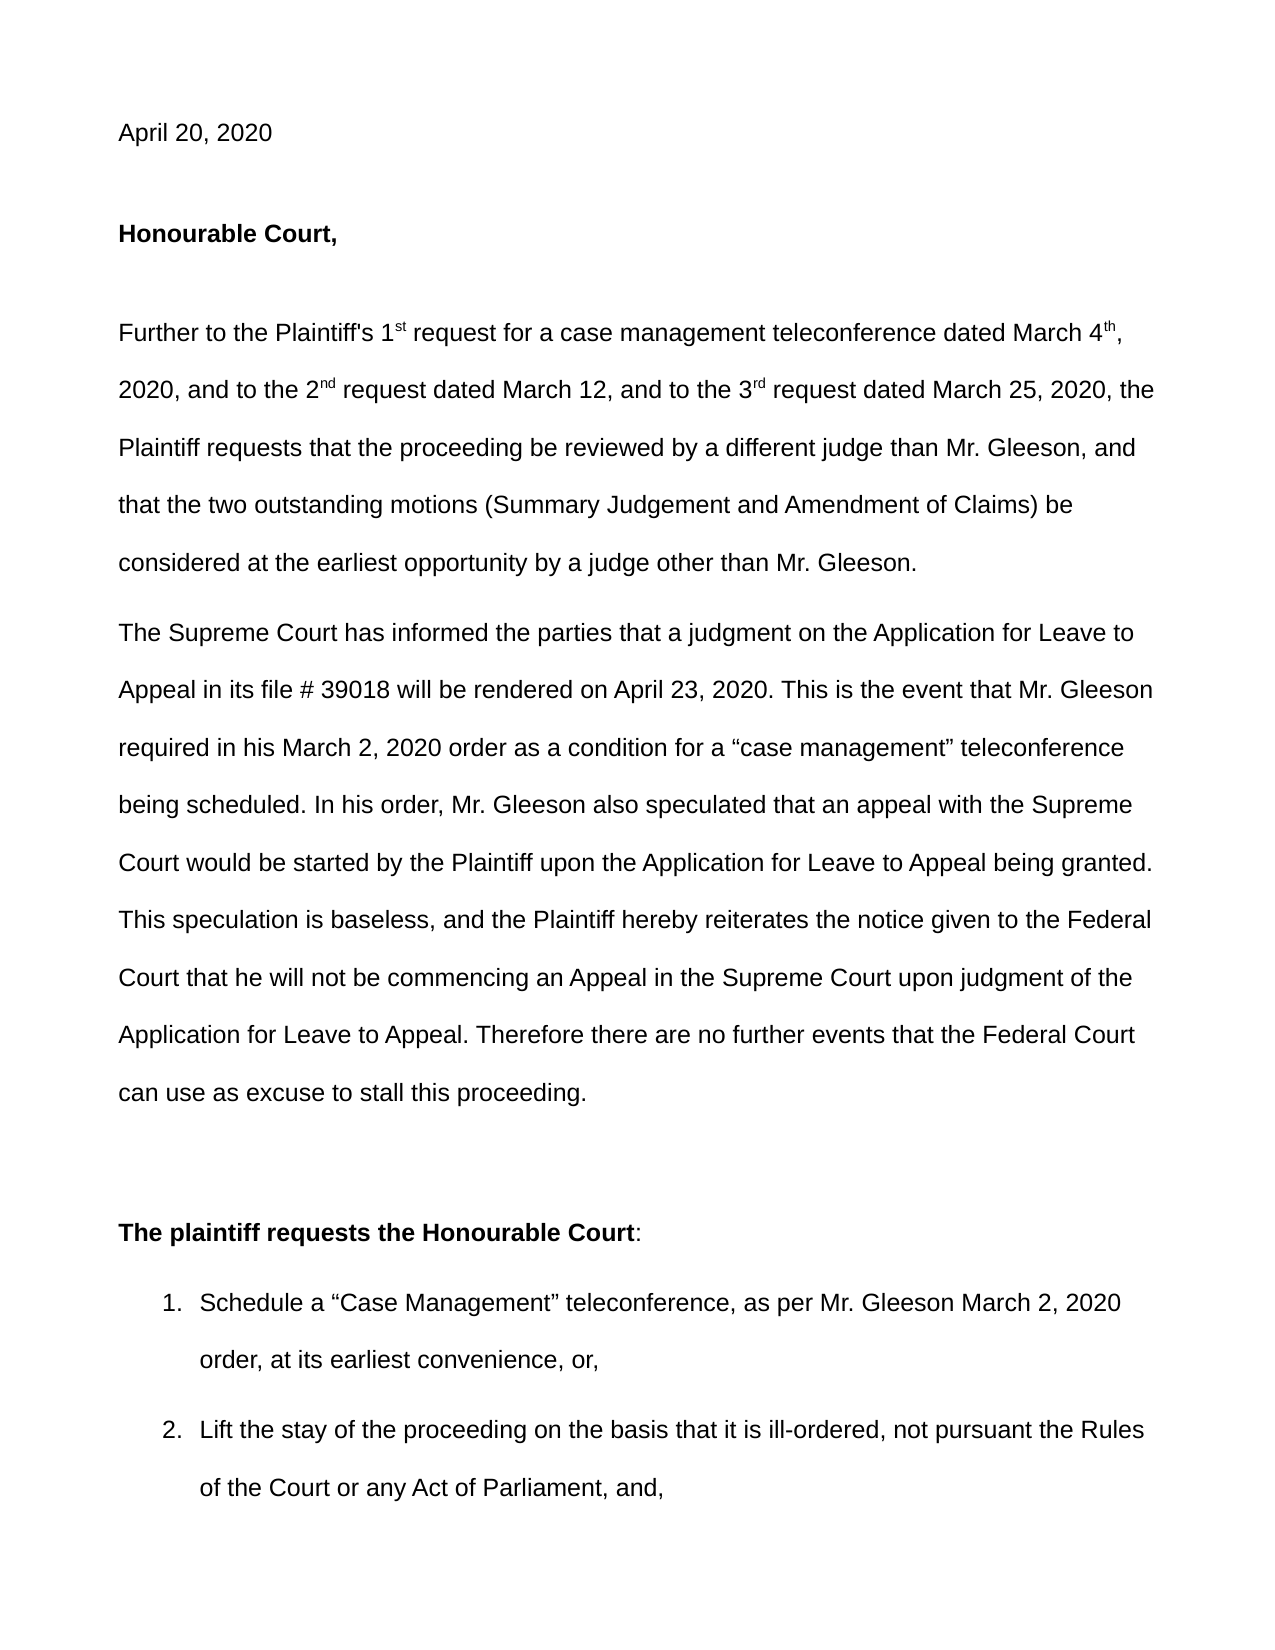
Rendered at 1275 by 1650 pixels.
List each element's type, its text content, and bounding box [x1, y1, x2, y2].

list Lift the stay of the proceeding on the basis that it is ill-ordered, not pursuant the Rules of the Court or any Act of Parliament, and, [162, 1415, 1157, 1501]
list Schedule a “Case Management” teleconference, as per Mr. Gleeson March 2, 2020 order, at its earliest convenience, or, [162, 1287, 1157, 1374]
text Honourable Court, [118, 219, 1157, 247]
text Further to the Plaintiff's 1st request for a case management teleconference dated March 4th, 2020, and to the 2nd request dated March 12, and to the 3rd request dated March 25, 2020, the Plaintiff requests that the proceeding be reviewed by a different judge than Mr. Gleeson, and that the two outstanding motions (Summary Judgement and Amendment of Claims) be considered at the earliest opportunity by a judge other than Mr. Gleeson. [118, 317, 1157, 576]
text The Supreme Court has informed the parties that a judgment on the Application for Leave to Appeal in its file # 39018 will be rendered on April 23, 2020. This is the event that Mr. Gleeson required in his March 2, 2020 order as a condition for a “case management” teleconference being scheduled. In his order, Mr. Gleeson also speculated that an appeal with the Supreme Court would be started by the Plaintiff upon the Application for Leave to Appeal being granted. This speculation is baseless, and the Plaintiff hereby reiterates the notice given to the Federal Court that he will not be commencing an Appeal in the Supreme Court upon judgment of the Application for Leave to Appeal. Therefore there are no further events that the Federal Court can use as excuse to stall this proceeding. [118, 617, 1157, 1106]
text The plaintiff requests the Honourable Court: [118, 1217, 1157, 1246]
text April 20, 2020 [118, 118, 1157, 147]
